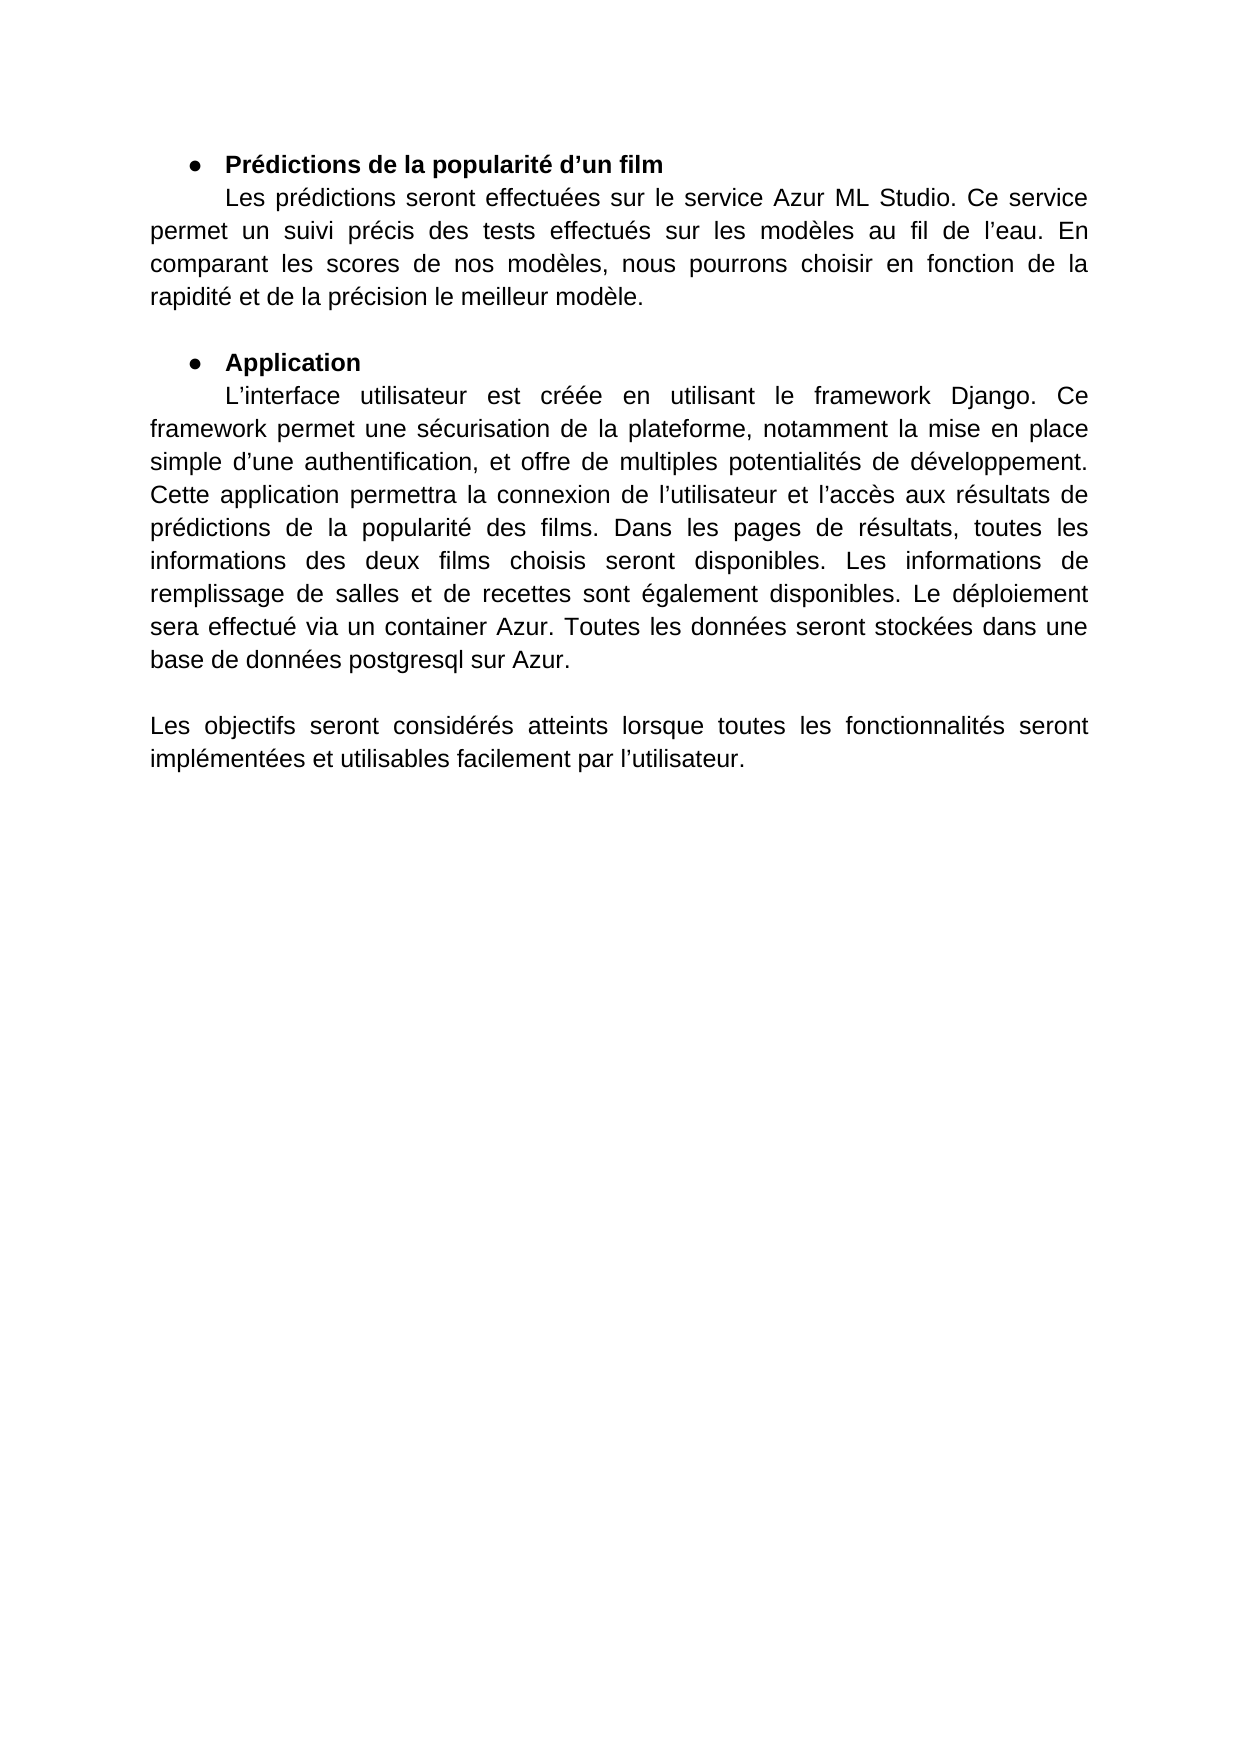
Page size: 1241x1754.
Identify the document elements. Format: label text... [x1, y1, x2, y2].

text L’interface utilisateur est créée en utilisant le framework Django. Ce framework permet une sécurisation de la plateforme, notamment la mise en place simple d’une authentification, et offre de multiples potentialités de développement. Cette application permettra la connexion de l’utilisateur et l’accès aux résultats de prédictions de la popularité des films. Dans les pages de résultats, toutes les informations des deux films choisis seront disponibles. Les informations de remplissage de salles et de recettes sont également disponibles. Le déploiement sera effectué via un container Azur. Toutes les données seront stockées dans une base de données postgresql sur Azur. [150, 381, 1090, 674]
text Les prédictions seront effectuées sur le service Azur ML Studio. Ce service permet un suivi précis des tests effectués sur les modèles au fil de l’eau. En comparant les scores de nos modèles, nous pourrons choisir en fonction de la rapidité et de la précision le meilleur modèle. [150, 183, 1090, 311]
list Application [187, 348, 1090, 377]
list Prédictions de la popularité d’un film [187, 150, 1090, 179]
text Les objectifs seront considérés atteints lorsque toutes les fonctionnalités seront implémentées et utilisables facilement par l’utilisateur. [150, 711, 1090, 773]
